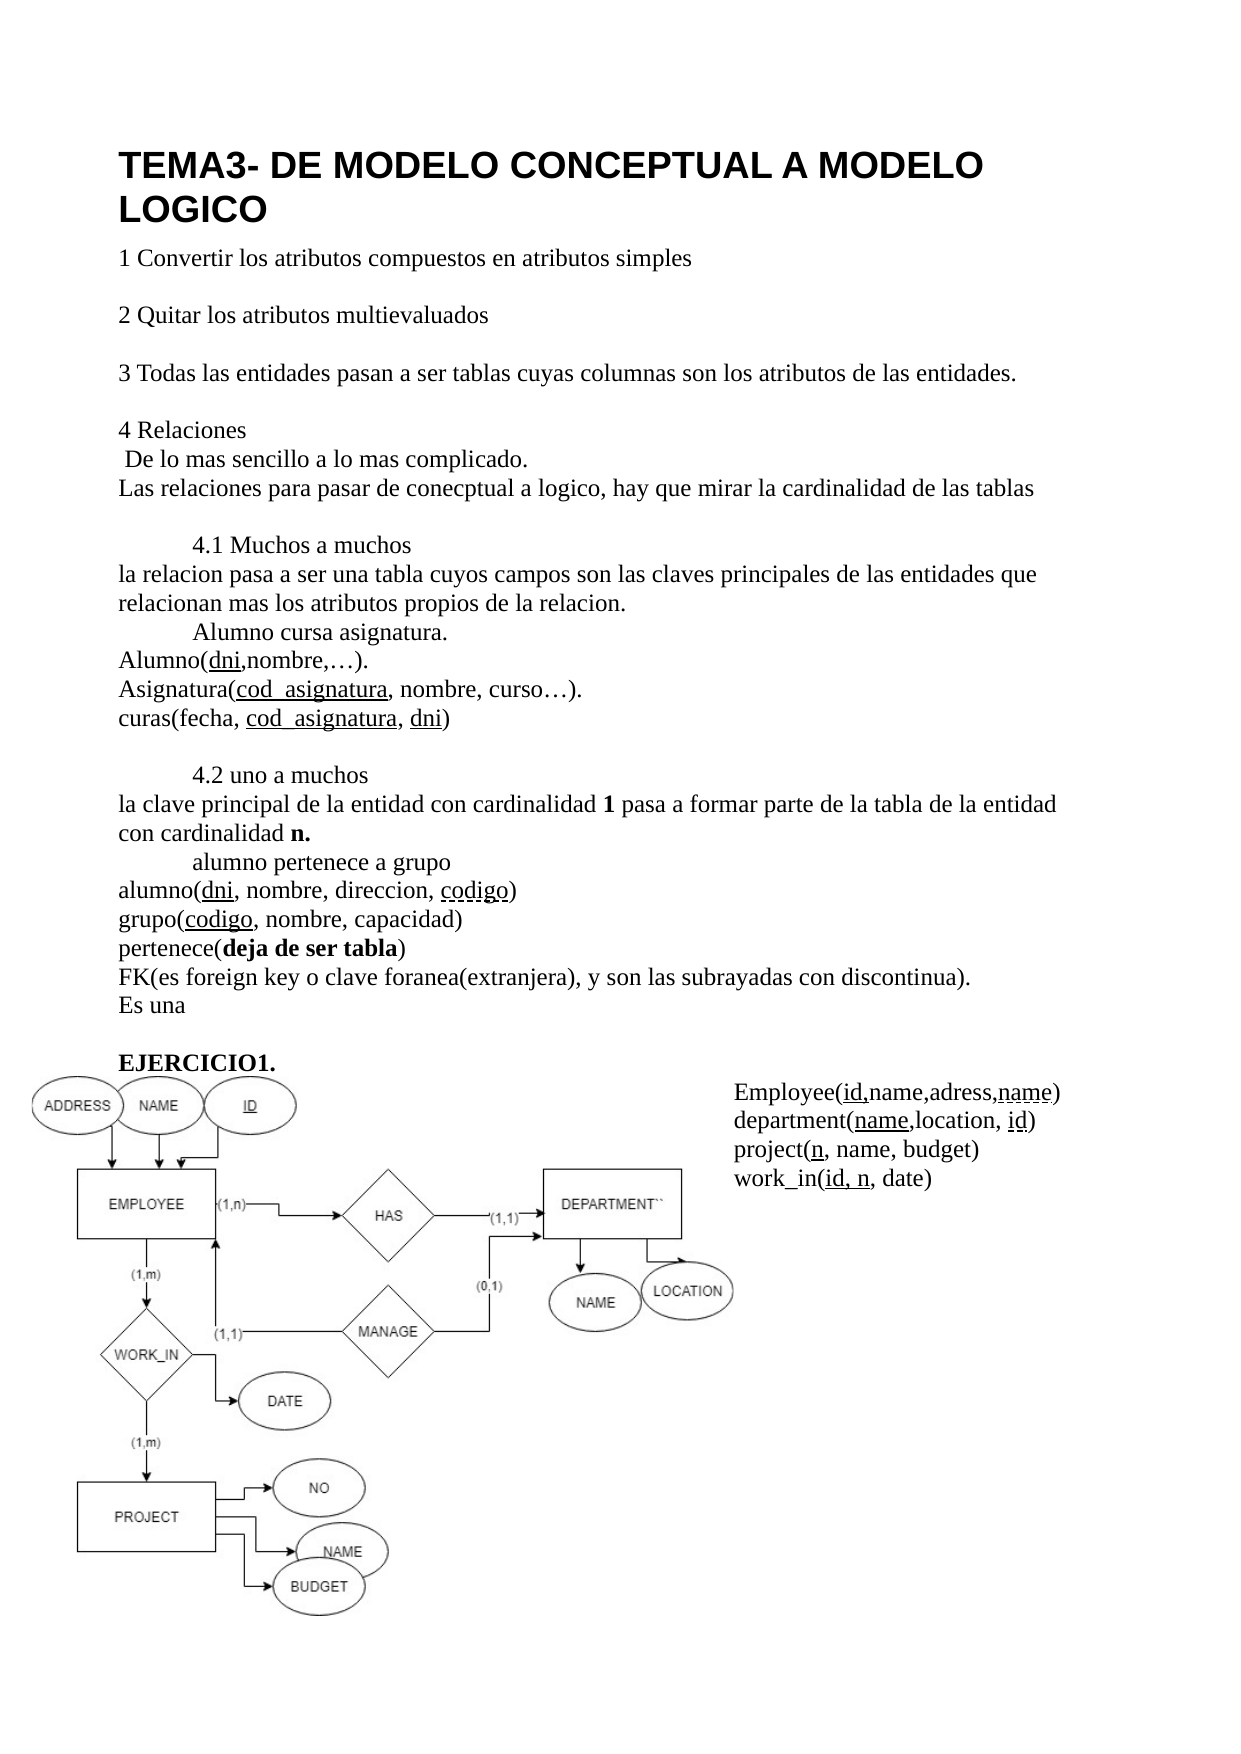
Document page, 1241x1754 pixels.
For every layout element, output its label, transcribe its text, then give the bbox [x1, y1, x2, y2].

text pertenece(deja de ser tabla) [118, 933, 1098, 962]
text EJERCICIO1. [118, 1048, 1098, 1077]
text De lo mas sencillo a lo mas complicado. [118, 444, 1098, 473]
text 4 Relaciones [118, 415, 1098, 444]
text 2 Quitar los atributos multievaluados [118, 300, 1098, 329]
text Es una [118, 990, 1098, 1019]
text 3 Todas las entidades pasan a ser tablas cuyas columnas son los atributos de las entidades. [118, 358, 1098, 387]
text grupo(codigo, nombre, capacidad) [118, 904, 1098, 933]
text Alumno cursa asignatura. [118, 617, 1098, 645]
text curas(fecha, cod_asignatura, dni) [118, 703, 1098, 732]
text la clave principal de la entidad con cardinalidad 1 pasa a formar parte de la tabla de la entidad con cardinalidad n. [118, 789, 1098, 847]
text 4.1 Muchos a muchos [118, 530, 1098, 559]
text Employee(id,name,adress,name) [734, 1077, 1098, 1105]
text department(name,location, id) [734, 1105, 1098, 1134]
text la relacion pasa a ser una tabla cuyos campos son las claves principales de las entidades que relacionan mas los atributos propios de la relacion. [118, 559, 1098, 617]
picture [31, 1076, 734, 1616]
text alumno(dni, nombre, direccion, codigo) [118, 875, 1098, 904]
text Las relaciones para pasar de conecptual a logico, hay que mirar la cardinalidad de las tablas [118, 473, 1098, 502]
text 1 Convertir los atributos compuestos en atributos simples [118, 243, 1098, 272]
text Alumno(dni,nombre,…). [118, 645, 1098, 674]
text Asignatura(cod_asignatura, nombre, curso…). [118, 674, 1098, 703]
subtitle TEMA3- DE MODELO CONCEPTUAL A MODELO LOGICO [118, 143, 1098, 230]
text 4.2 uno a muchos [118, 760, 1098, 789]
text project(n, name, budget) [734, 1134, 1098, 1163]
text alumno pertenece a grupo [118, 847, 1098, 875]
text work_in(id, n, date) [734, 1163, 1098, 1192]
text FK(es foreign key o clave foranea(extranjera), y son las subrayadas con discontinua). [118, 962, 1098, 990]
